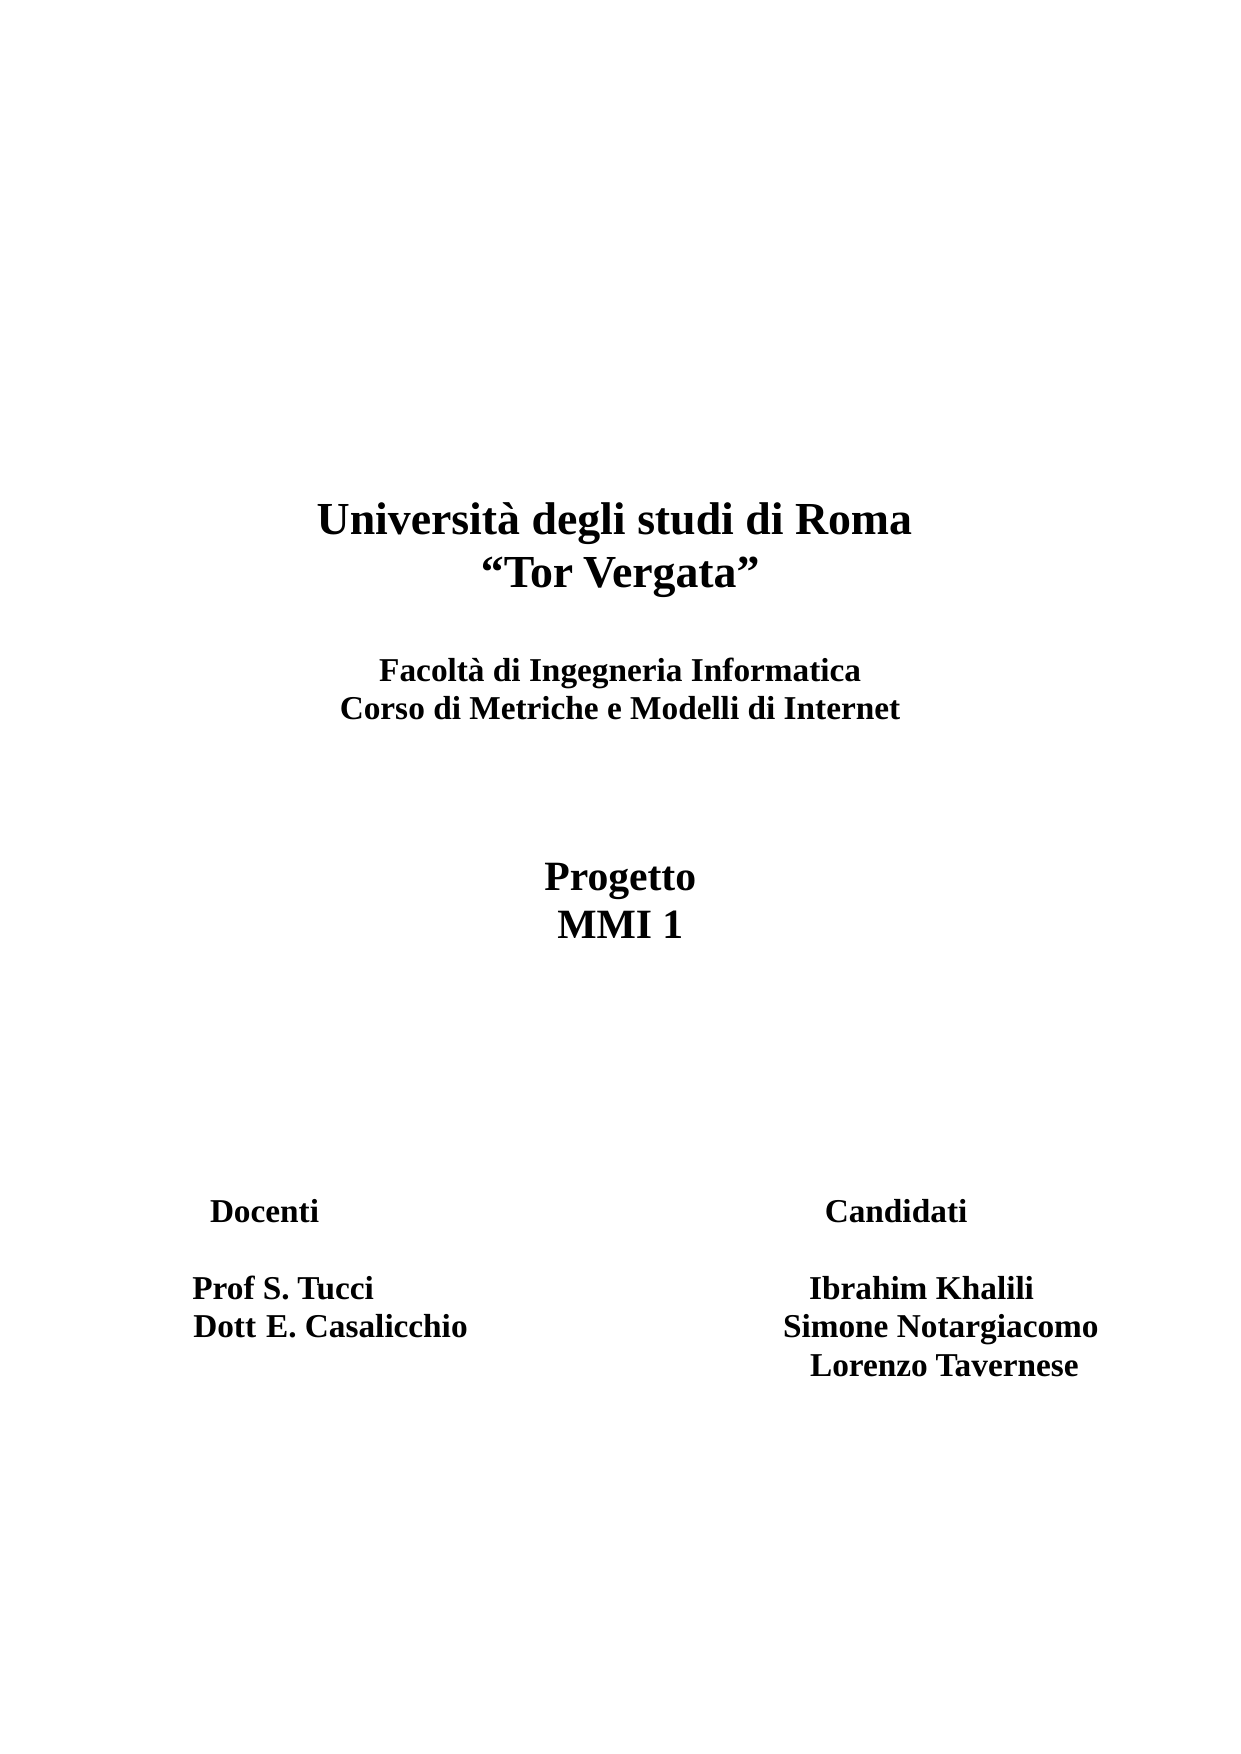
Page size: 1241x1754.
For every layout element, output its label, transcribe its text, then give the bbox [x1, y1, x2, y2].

text Università degli studi di Roma [118, 492, 1122, 544]
text Prof S. Tucci Ibrahim Khalili [118, 1268, 1122, 1306]
text Facoltà di Ingegneria Informatica [118, 650, 1122, 688]
text MMI 1 [118, 899, 1122, 947]
text Progetto [118, 851, 1122, 899]
text Corso di Metriche e Modelli di Internet [118, 688, 1122, 727]
text Lorenzo Tavernese [634, 1345, 1122, 1383]
text Dott E. Casalicchio Simone Notargiacomo [118, 1306, 1122, 1345]
text “Tor Vergata” [118, 544, 1122, 597]
text Docenti Candidati [118, 1191, 1122, 1230]
